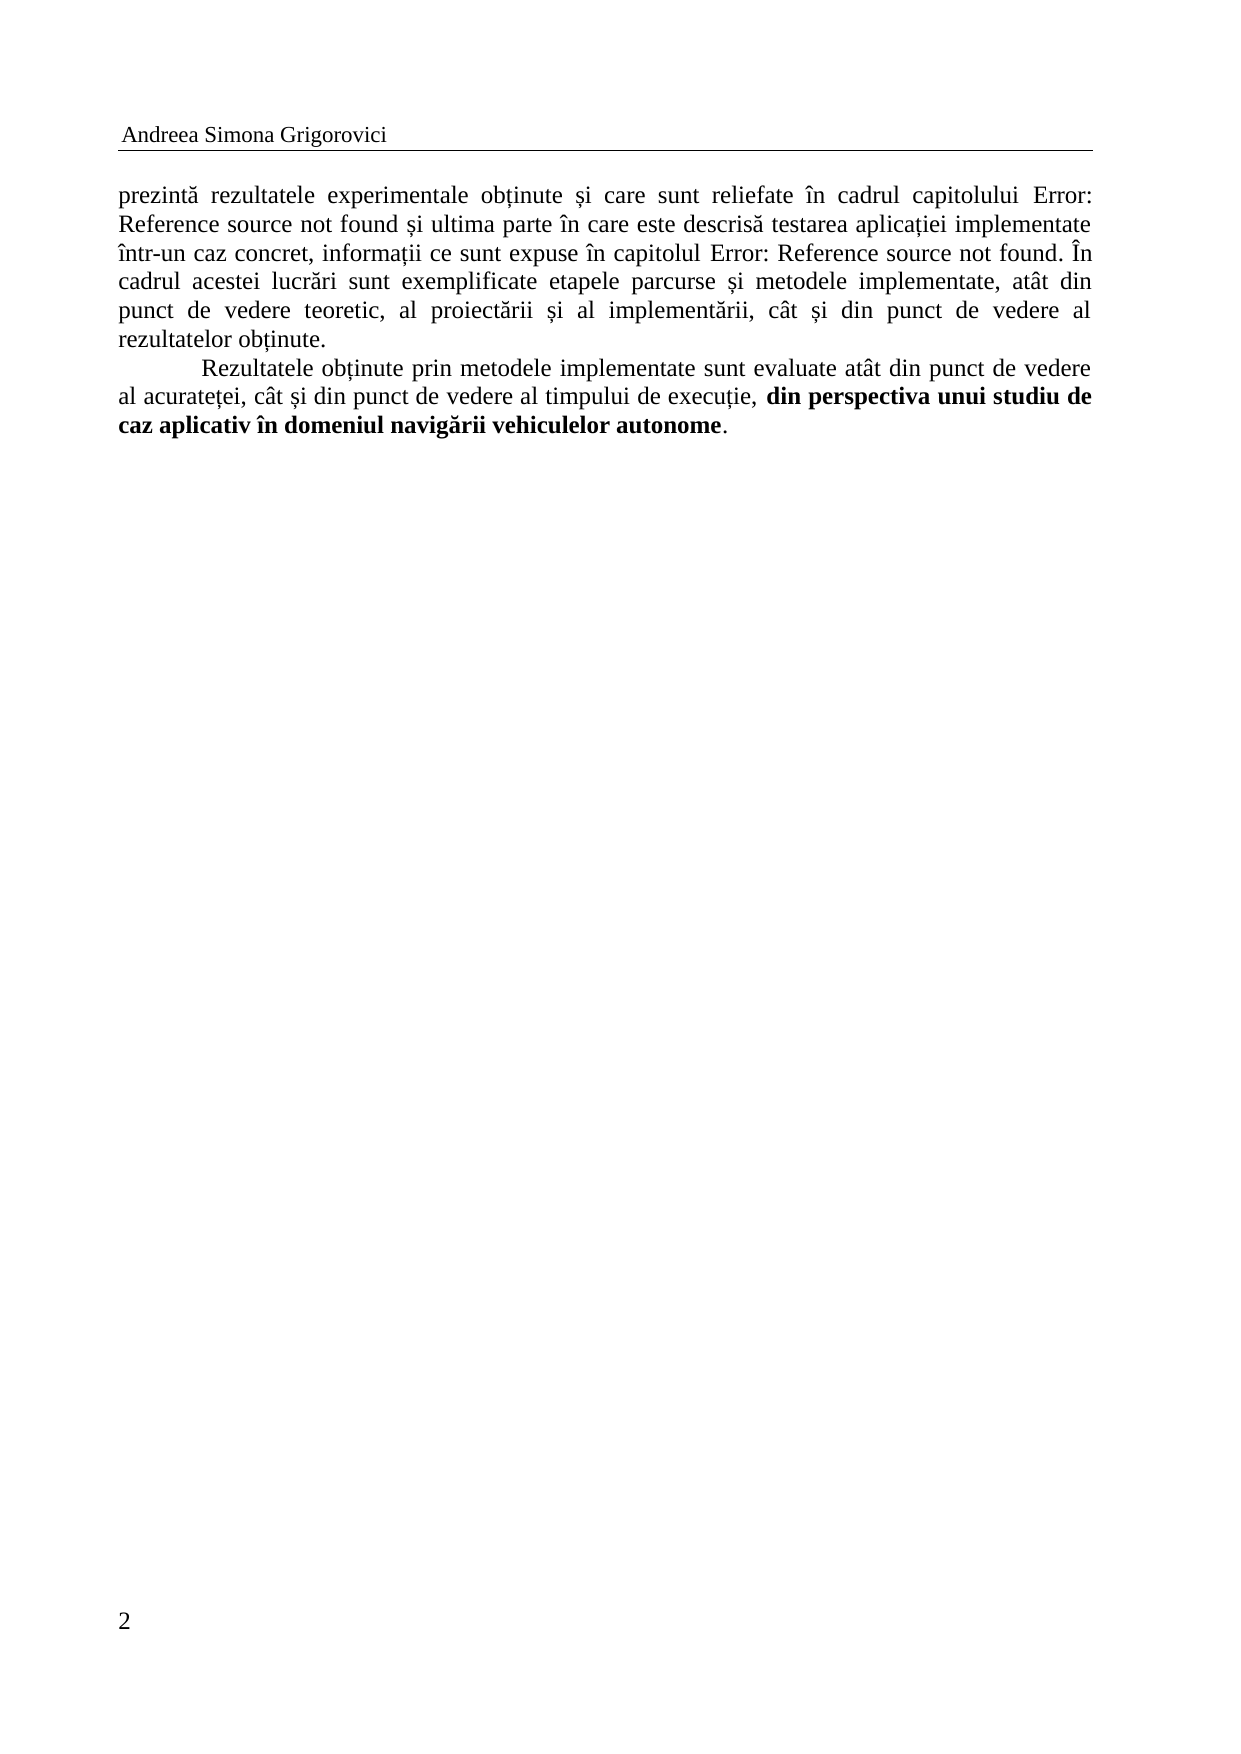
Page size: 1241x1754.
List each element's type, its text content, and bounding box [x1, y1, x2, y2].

text Rezultatele obținute prin metodele implementate sunt evaluate atât din punct de vedere al acurateței, cât și din punct de vedere al timpului de execuție, din perspectiva unui studiu de caz aplicativ în domeniul navigării vehiculelor autonome. [118, 353, 1093, 439]
text prezintă rezultatele experimentale obținute și care sunt reliefate în cadrul capitolului Error: Reference source not found și ultima parte în care este descrisă testarea aplicației implementate într-un caz concret, informații ce sunt expuse în capitolul Error: Reference source not found. În cadrul acestei lucrări sunt exemplificate etapele parcurse și metodele implementate, atât din punct de vedere teoretic, al proiectării și al implementării, cât și din punct de vedere al rezultatelor obținute. [118, 180, 1093, 353]
